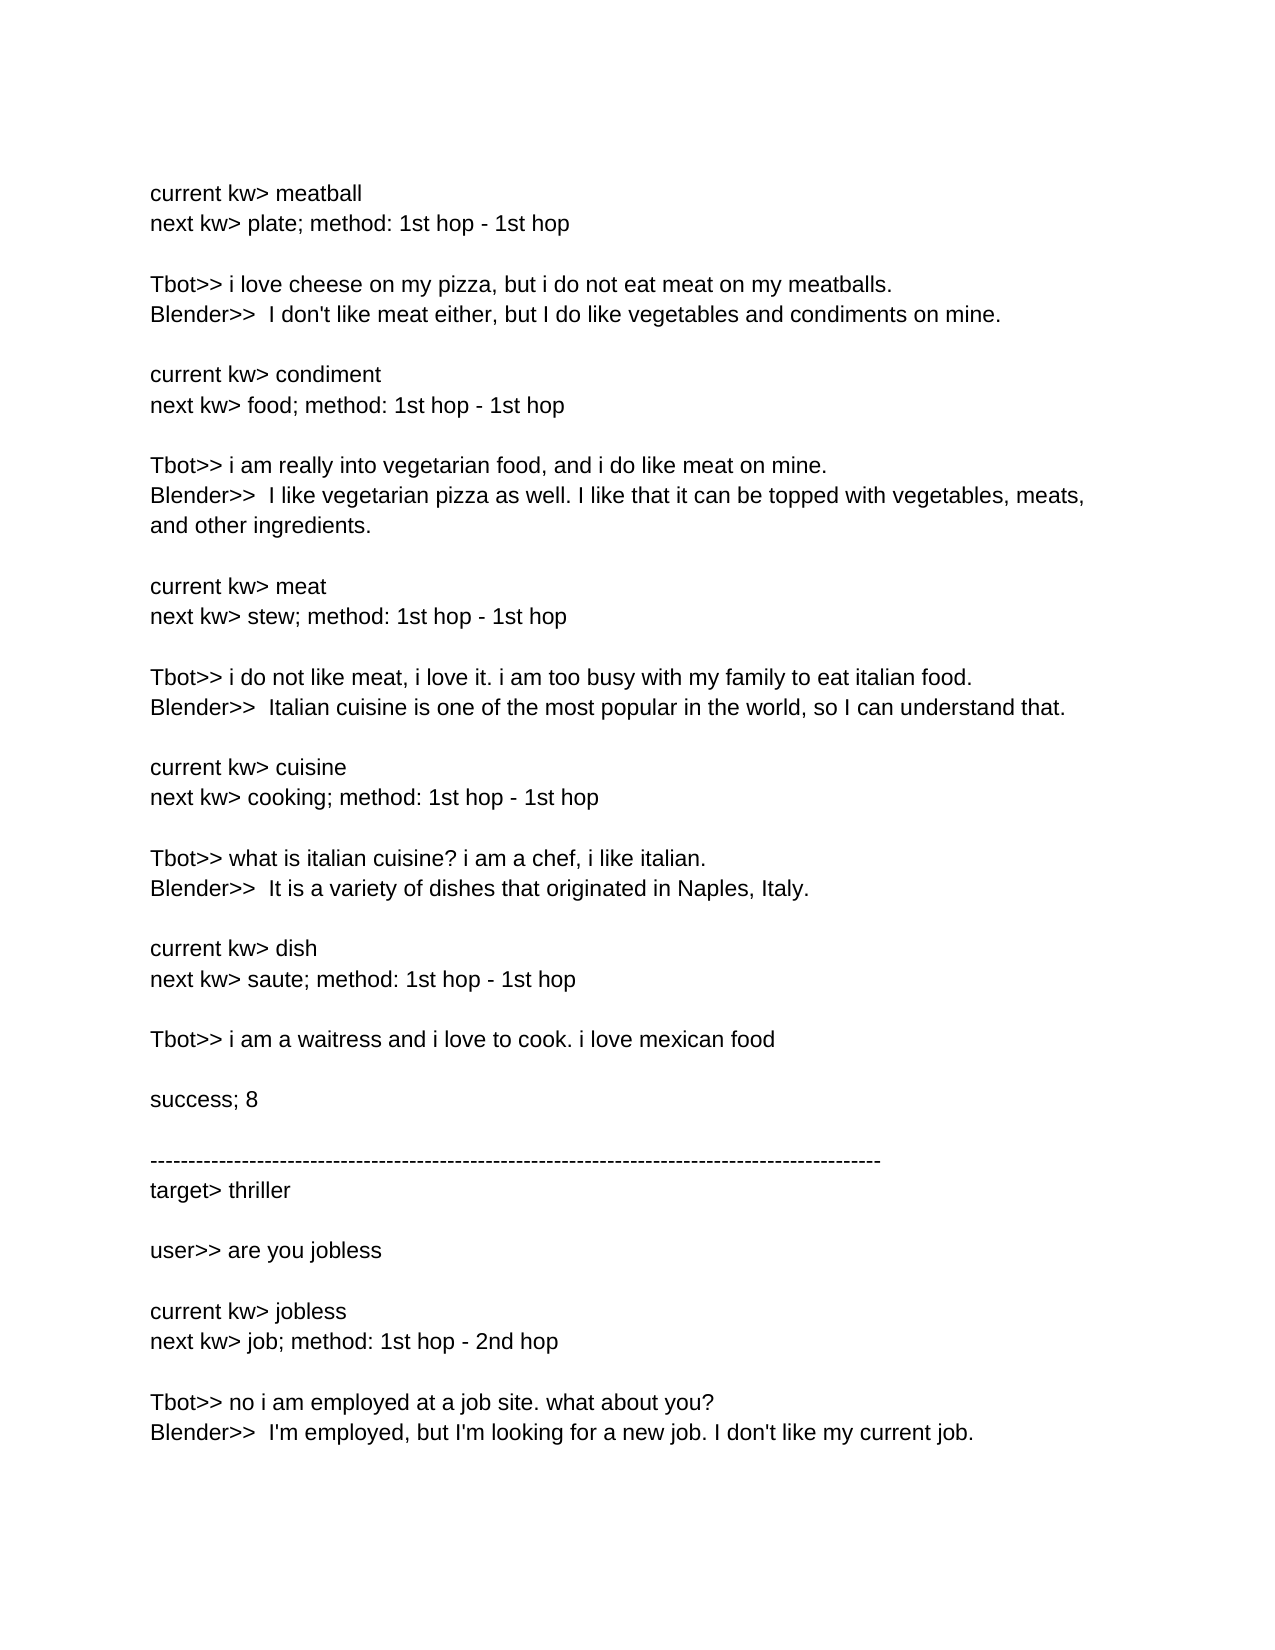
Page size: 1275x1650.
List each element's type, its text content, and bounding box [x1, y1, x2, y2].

text Blender>> I'm employed, but I'm looking for a new job. I don't like my current job. [150, 1419, 1125, 1445]
text Tbot>> no i am employed at a job site. what about you? [150, 1388, 1125, 1415]
text Tbot>> i am really into vegetarian food, and i do like meat on mine. [150, 452, 1125, 478]
text next kw> stew; method: 1st hop - 1st hop [150, 603, 1125, 629]
text target> thriller [150, 1177, 1125, 1203]
text next kw> plate; method: 1st hop - 1st hop [150, 210, 1125, 237]
text ------------------------------------------------------------------------------------------------ [150, 1147, 1125, 1173]
text Blender>> Italian cuisine is one of the most popular in the world, so I can understand that. [150, 694, 1125, 720]
text next kw> food; method: 1st hop - 1st hop [150, 392, 1125, 418]
text next kw> saute; method: 1st hop - 1st hop [150, 966, 1125, 992]
text Tbot>> i do not like meat, i love it. i am too busy with my family to eat italian food. [150, 663, 1125, 690]
text Blender>> I like vegetarian pizza as well. I like that it can be topped with vegetables, meats, and other ingredients. [150, 482, 1125, 539]
text next kw> cooking; method: 1st hop - 1st hop [150, 784, 1125, 811]
text current kw> meatball [150, 180, 1125, 207]
text current kw> dish [150, 935, 1125, 962]
text Blender>> It is a variety of dishes that originated in Naples, Italy. [150, 875, 1125, 901]
text current kw> cuisine [150, 754, 1125, 781]
text Tbot>> what is italian cuisine? i am a chef, i like italian. [150, 845, 1125, 871]
text current kw> meat [150, 573, 1125, 599]
text Tbot>> i love cheese on my pizza, but i do not eat meat on my meatballs. [150, 271, 1125, 297]
text user>> are you jobless [150, 1237, 1125, 1264]
text next kw> job; method: 1st hop - 2nd hop [150, 1328, 1125, 1354]
text current kw> jobless [150, 1298, 1125, 1324]
text current kw> condiment [150, 361, 1125, 388]
text Blender>> I don't like meat either, but I do like vegetables and condiments on mine. [150, 301, 1125, 327]
text Tbot>> i am a waitress and i love to cook. i love mexican food [150, 1026, 1125, 1052]
text success; 8 [150, 1086, 1125, 1113]
